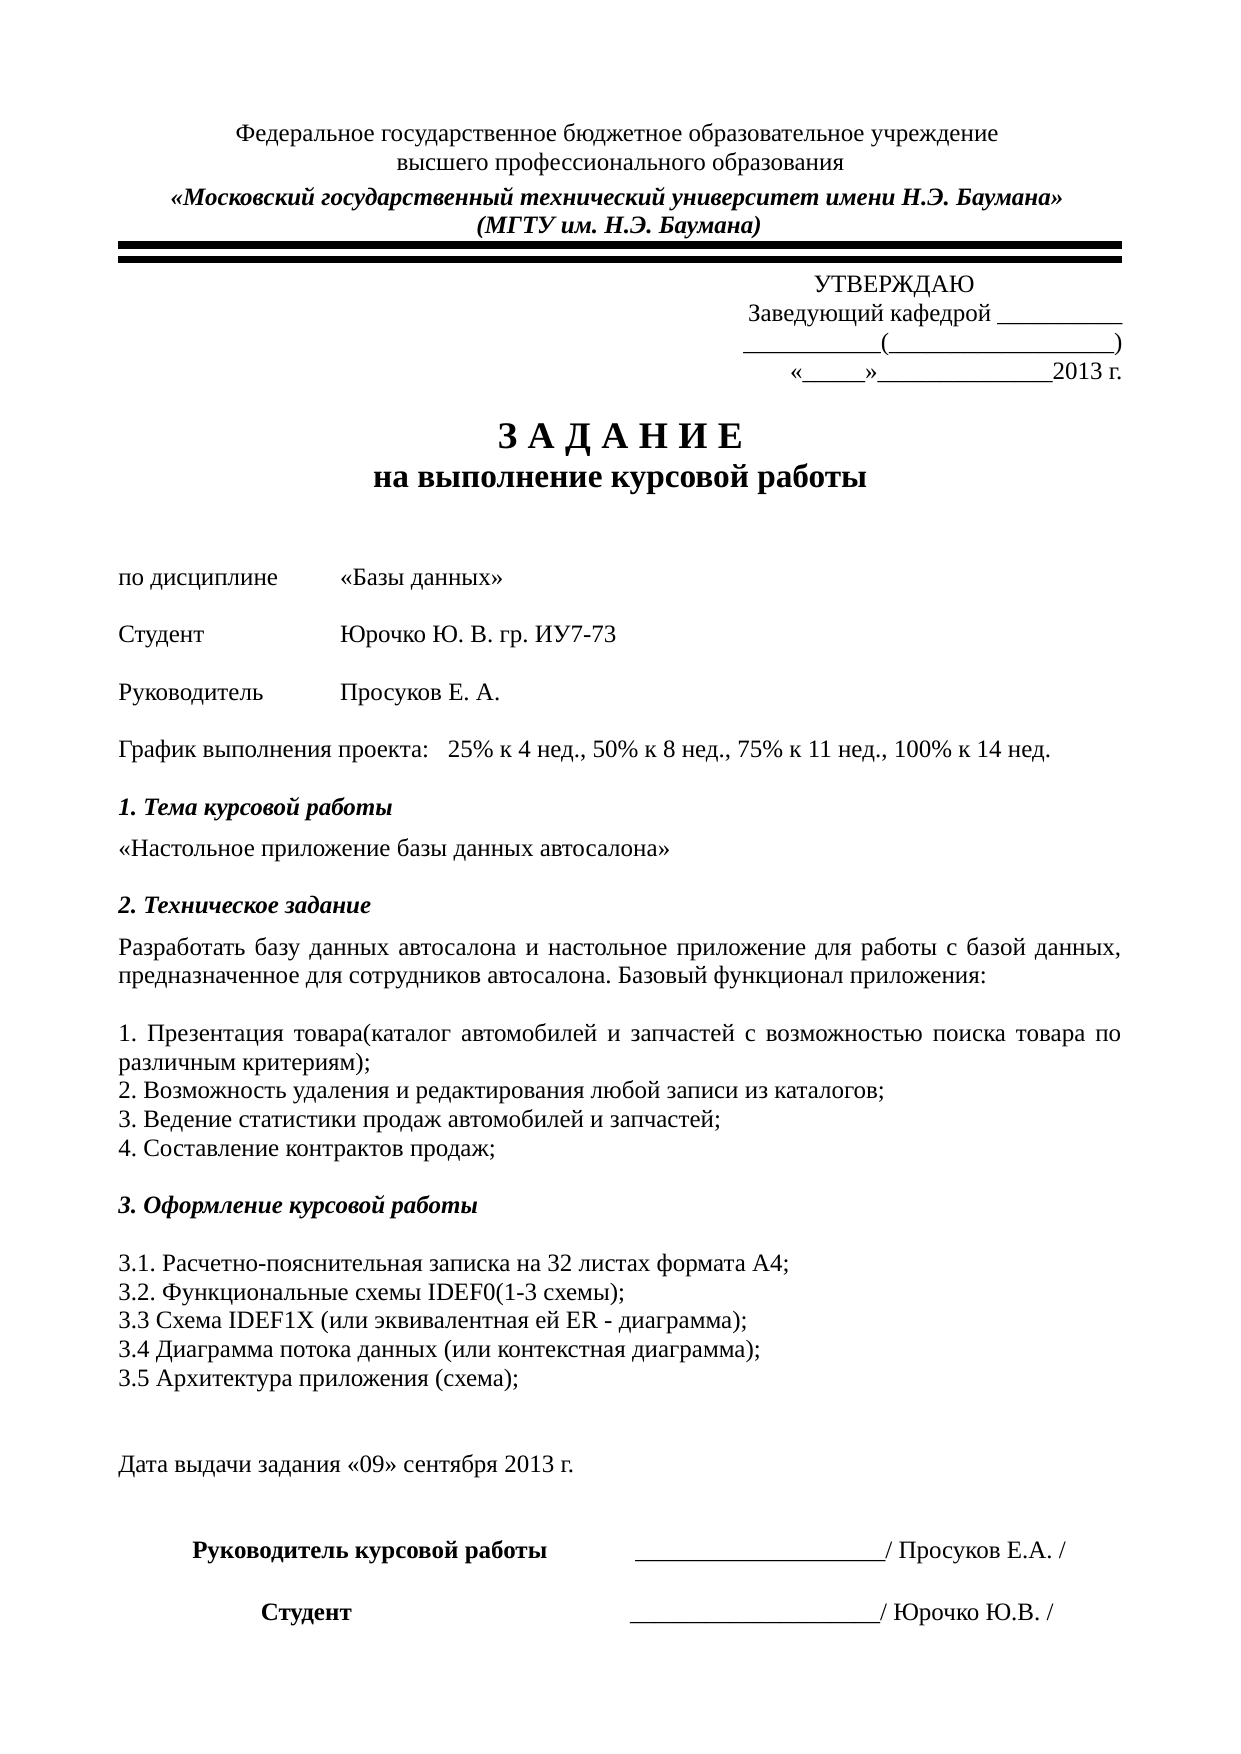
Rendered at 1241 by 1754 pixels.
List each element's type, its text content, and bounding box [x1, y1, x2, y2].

text Руководитель курсовой работы ____________________/ Просуков Е.А. / [118, 1536, 1122, 1564]
text «Московский государственный технический университет имени Н.Э. Баумана» (МГТУ им. Н.Э. Баумана) [118, 182, 1122, 241]
text 1. Презентация товара(каталог автомобилей и запчастей с возможностью поиска товара по различным критериям); [118, 1018, 1122, 1076]
text [118, 249, 1122, 256]
text УТВЕРЖДАЮ [118, 269, 974, 298]
text 3.1. Расчетно-пояснительная записка на 32 листах формата А4; [118, 1248, 1122, 1277]
text 3.3 Схема IDEF1X (или эквивалентная ей ER - диаграмма); [118, 1306, 1122, 1334]
text «_____»______________2013 г. [118, 356, 1122, 384]
text по дисциплине «Базы данных» [118, 562, 1122, 591]
text 2. Техническое задание [118, 891, 1122, 919]
text Студент ____________________/ Юрочко Ю.В. / [118, 1593, 1122, 1627]
text Руководитель Просуков Е. А. [118, 677, 1122, 706]
text Федеральное государственное бюджетное образовательное учреждение [118, 118, 1122, 147]
text 3.5 Архитектура приложения (схема); [118, 1363, 1122, 1392]
text Заведующий кафедрой __________ [118, 298, 1122, 327]
text Разработать базу данных автосалона и настольное приложение для работы с базой данных, предназначенное для сотрудников автосалона. Базовый функционал приложения: [118, 932, 1122, 989]
text 4. Составление контрактов продаж; [118, 1133, 1122, 1162]
text Студент Юрочко Ю. В. гр. ИУ7-73 [118, 619, 1122, 648]
text 3. Ведение статистики продаж автомобилей и запчастей; [118, 1104, 1122, 1133]
text 3.2. Функциональные схемы IDEF0(1-3 схемы); [118, 1277, 1122, 1306]
text 3.4 Диаграмма потока данных (или контекстная диаграмма); [118, 1334, 1122, 1363]
text 1. Тема курсовой работы [118, 792, 1122, 821]
text 3. Оформление курсовой работы [118, 1191, 1122, 1219]
text «Настольное приложение базы данных автосалона» [118, 833, 1122, 862]
text График выполнения проекта: 25% к 4 нед., 50% к 8 нед., 75% к 11 нед., 100% к 14 нед. [118, 734, 1122, 763]
text Дата выдачи задания «09» сентября 2013 г. [118, 1449, 1122, 1478]
text на выполнение курсовой работы [118, 456, 1122, 495]
text ЗАДАНИЕ [118, 413, 1122, 456]
text 2. Возможность удаления и редактирования любой записи из каталогов; [118, 1076, 1122, 1104]
text ___________(__________________) [118, 327, 1122, 356]
text высшего профессионального образования [118, 147, 1122, 176]
